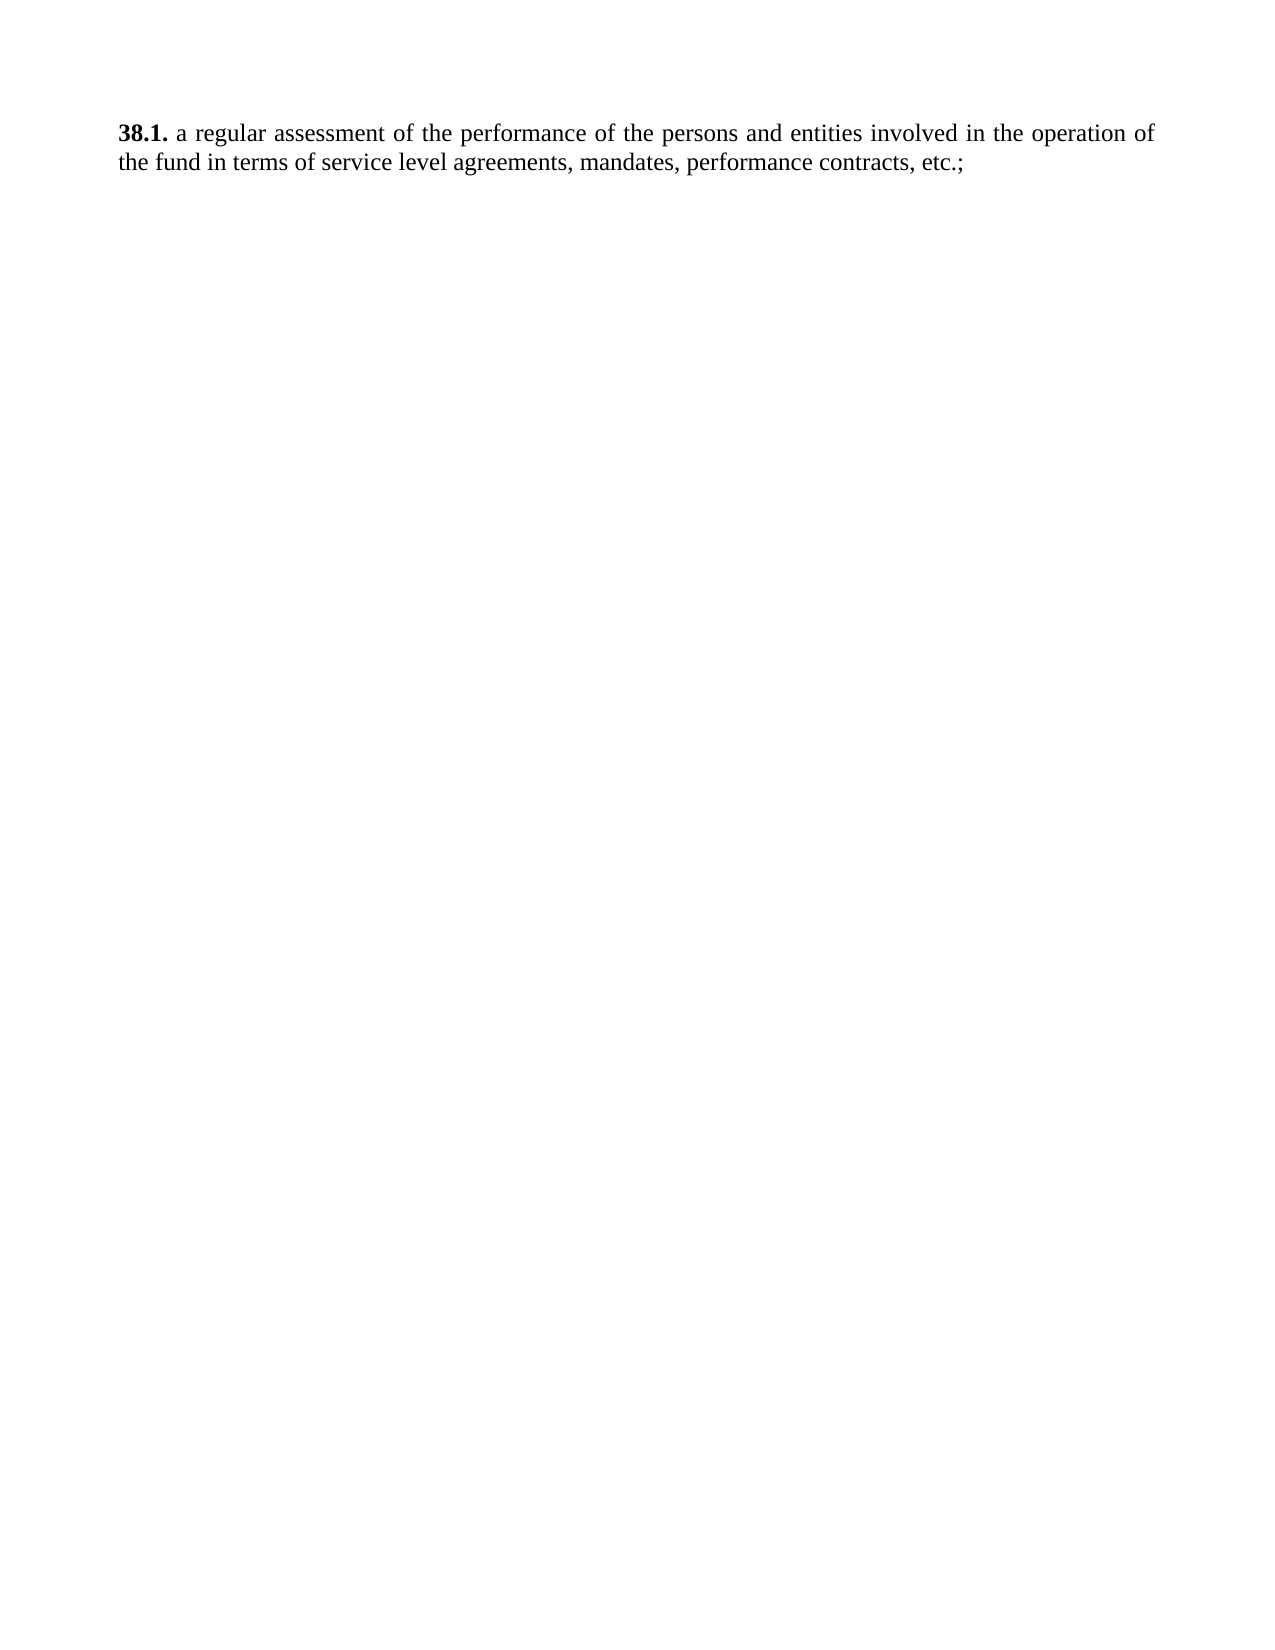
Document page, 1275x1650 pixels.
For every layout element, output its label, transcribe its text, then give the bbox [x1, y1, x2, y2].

text 38.1. a regular assessment of the performance of the persons and entities involved in the operation of the fund in terms of service level agreements, mandates, performance contracts, etc.; [118, 118, 1157, 176]
